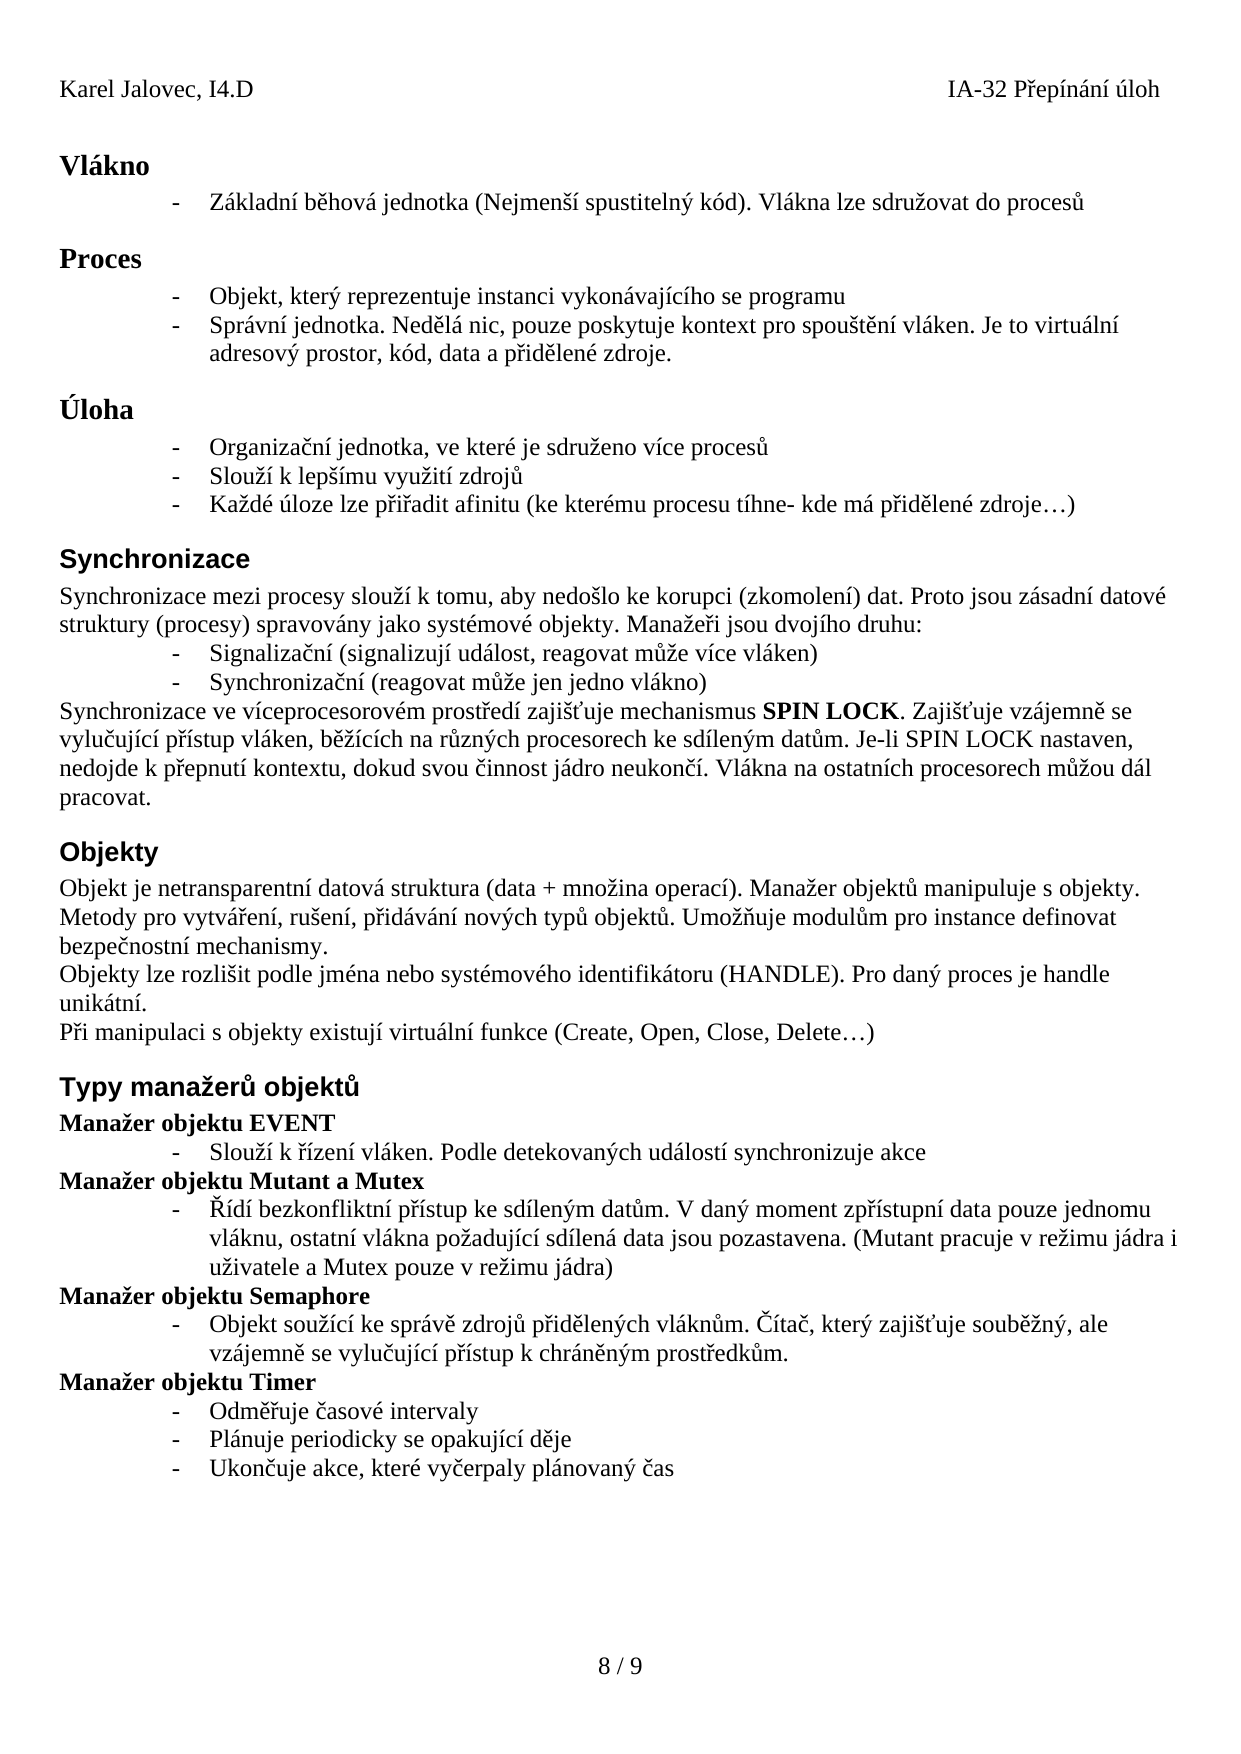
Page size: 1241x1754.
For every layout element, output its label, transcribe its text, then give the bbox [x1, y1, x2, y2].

list Každé úloze lze přiřadit afinitu (ke kterému procesu tíhne- kde má přidělené zdroje…) [172, 489, 1181, 518]
text Manažer objektu EVENT [59, 1108, 1181, 1137]
subtitle Vlákno [59, 148, 1181, 181]
list Slouží k řízení vláken. Podle detekovaných událostí synchronizuje akce [172, 1137, 1181, 1166]
subtitle Úloha [59, 392, 1181, 426]
text Objekt je netransparentní datová struktura (data + množina operací). Manažer objektů manipuluje s objekty. Metody pro vytváření, rušení, přidávání nových typů objektů. Umožňuje modulům pro instance definovat bezpečnostní mechanismy. [59, 873, 1181, 959]
list Řídí bezkonfliktní přístup ke sdíleným datům. V daný moment zpřístupní data pouze jednomu vláknu, ostatní vlákna požadující sdílená data jsou pozastavena. (Mutant pracuje v režimu jádra i uživatele a Mutex pouze v režimu jádra) [172, 1194, 1181, 1281]
text Manažer objektu Mutant a Mutex [59, 1166, 1181, 1194]
list Signalizační (signalizují událost, reagovat může více vláken) [172, 638, 1181, 667]
list Synchronizační (reagovat může jen jedno vlákno) [172, 667, 1181, 696]
list Objekt, který reprezentuje instanci vykonávajícího se programu [172, 281, 1181, 310]
list Plánuje periodicky se opakující děje [172, 1424, 1181, 1453]
text Manažer objektu Semaphore [59, 1281, 1181, 1309]
text Při manipulaci s objekty existují virtuální funkce (Create, Open, Close, Delete…) [59, 1017, 1181, 1046]
text Synchronizace mezi procesy slouží k tomu, aby nedošlo ke korupci (zkomolení) dat. Proto jsou zásadní datové struktury (procesy) spravovány jako systémové objekty. Manažeři jsou dvojího druhu: [59, 581, 1181, 638]
subtitle Objekty [59, 836, 1181, 867]
list Základní běhová jednotka (Nejmenší spustitelný kód). Vlákna lze sdružovat do procesů [172, 187, 1181, 216]
list Ukončuje akce, které vyčerpaly plánovaný čas [172, 1453, 1181, 1482]
subtitle Synchronizace [59, 543, 1181, 574]
list Odměřuje časové intervaly [172, 1396, 1181, 1424]
text Objekty lze rozlišit podle jména nebo systémového identifikátoru (HANDLE). Pro daný proces je handle unikátní. [59, 959, 1181, 1017]
list Správní jednotka. Nedělá nic, pouze poskytuje kontext pro spouštění vláken. Je to virtuální adresový prostor, kód, data a přidělené zdroje. [172, 310, 1181, 367]
list Objekt soužící ke správě zdrojů přidělených vláknům. Čítač, který zajišťuje souběžný, ale vzájemně se vylučující přístup k chráněným prostředkům. [172, 1309, 1181, 1367]
subtitle Typy manažerů objektů [59, 1071, 1181, 1102]
list Organizační jednotka, ve které je sdruženo více procesů [172, 432, 1181, 461]
list Slouží k lepšímu využití zdrojů [172, 461, 1181, 489]
text Synchronizace ve víceprocesorovém prostředí zajišťuje mechanismus SPIN LOCK. Zajišťuje vzájemně se vylučující přístup vláken, běžících na různých procesorech ke sdíleným datům. Je-li SPIN LOCK nastaven, nedojde k přepnutí kontextu, dokud svou činnost jádro neukončí. Vlákna na ostatních procesorech můžou dál pracovat. [59, 696, 1181, 811]
subtitle Proces [59, 241, 1181, 275]
text Manažer objektu Timer [59, 1367, 1181, 1396]
